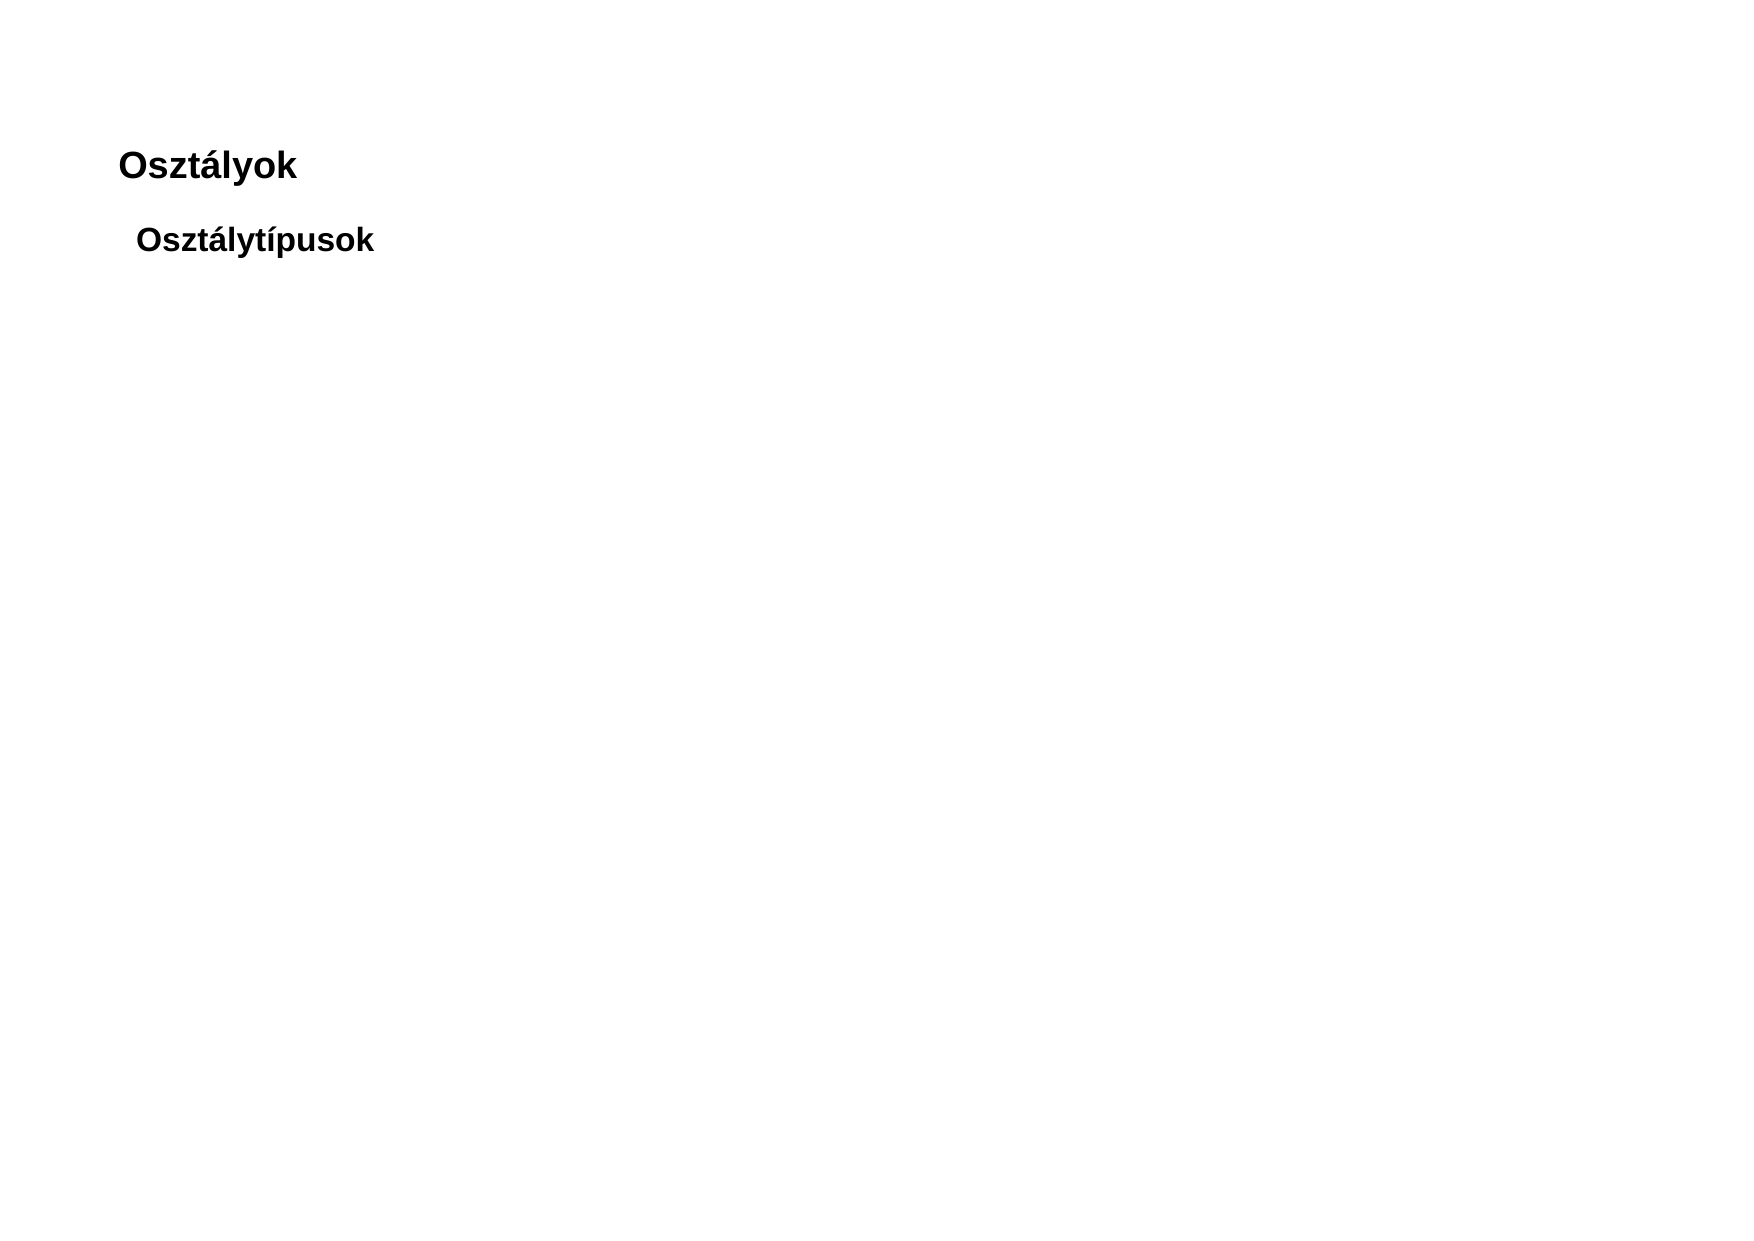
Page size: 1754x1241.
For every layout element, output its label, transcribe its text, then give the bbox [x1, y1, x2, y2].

subtitle Osztálytípusok [136, 220, 1636, 259]
subtitle Osztályok [118, 143, 1636, 187]
